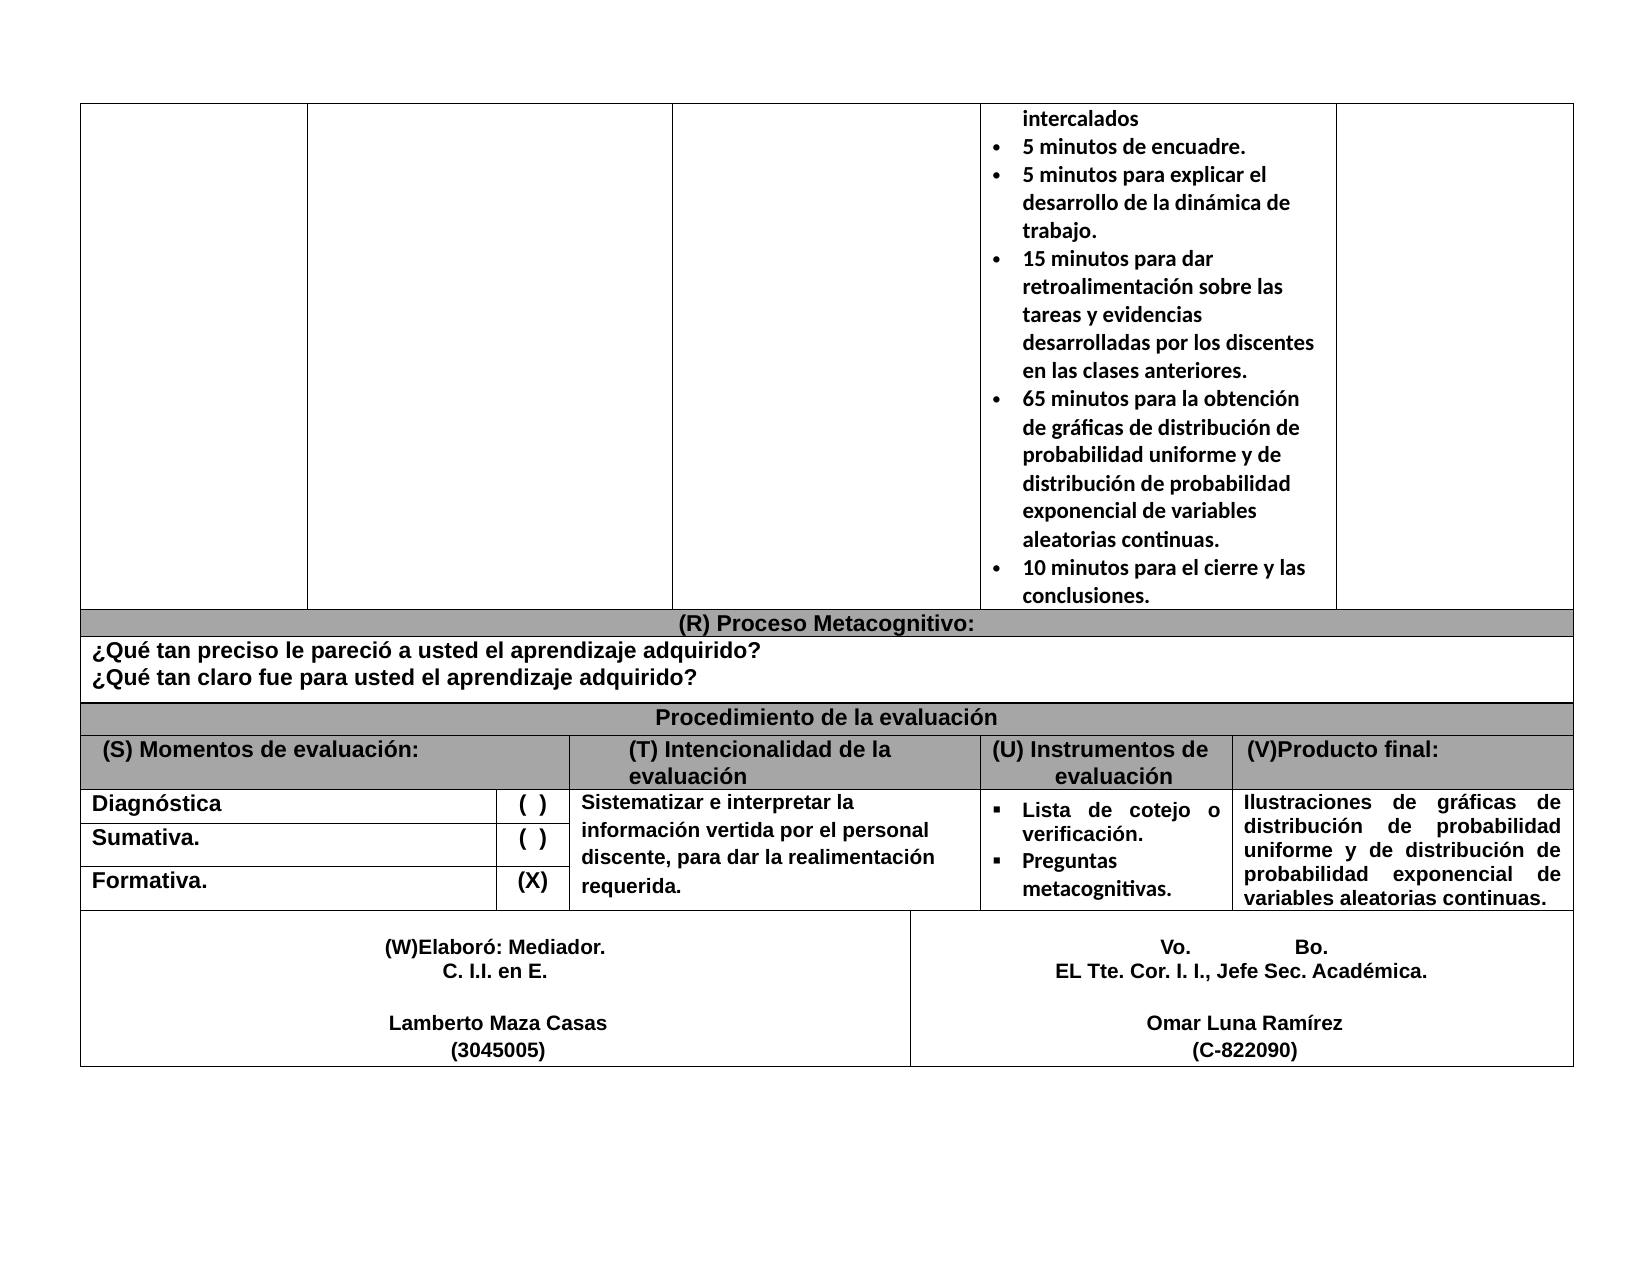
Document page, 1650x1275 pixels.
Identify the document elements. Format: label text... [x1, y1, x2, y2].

table_cell (R) Proceso Metacognitivo: [81, 610, 1573, 636]
table_cell Sistematizar e interpretar la información vertida por el personal discente, para dar la realimentación requerida. [570, 790, 980, 910]
table_cell Sumativa. [81, 824, 496, 866]
table_cell [1337, 104, 1573, 609]
table_cell [308, 104, 672, 609]
table_cell Ilustraciones de gráficas de distribución de probabilidad uniforme y de distribución de probabilidad exponencial de variables aleatorias continuas. [1233, 790, 1573, 910]
table_cell [81, 104, 307, 609]
table_cell [673, 104, 980, 609]
table_cell Diagnóstica [81, 790, 496, 823]
table_cell (V)Producto final: [1233, 736, 1573, 789]
table_cell (U) Instrumentos de evaluación [981, 736, 1232, 789]
table_cell intercalados 5 minutos de encuadre. 5 minutos para explicar el desarrollo de la dinámica de trabajo. 15 minutos para dar retroalimentación sobre las tareas y evidencias desarrolladas por los discentes en las clases anteriores. 65 minutos para la obtención de gráficas de distribución de probabilidad uniforme y de distribución de probabilidad exponencial de variables aleatorias continuas. 10 minutos para el cierre y las conclusiones. [981, 104, 1336, 609]
table_cell (X) [497, 867, 569, 910]
table_cell Procedimiento de la evaluación [81, 704, 1573, 735]
table_cell (S) Momentos de evaluación: [81, 736, 569, 789]
table_cell (T) Intencionalidad de la evaluación [570, 736, 980, 789]
table_cell ( ) [497, 790, 569, 823]
table_cell ¿Qué tan preciso le pareció a usted el aprendizaje adquirido? ¿Qué tan claro fue para usted el aprendizaje adquirido? [81, 637, 1573, 702]
table_cell ( ) [497, 824, 569, 866]
table_cell (W)Elaboró: Mediador. C. I.I. en E. Lamberto Maza Casas (3045005) [81, 911, 910, 1066]
table_cell Lista de cotejo o verificación. Preguntas metacognitivas. [981, 790, 1232, 910]
table_cell Formativa. [81, 867, 496, 910]
table_cell Vo. Bo. EL Tte. Cor. I. I., Jefe Sec. Académica. Omar Luna Ramírez (C-822090) [911, 911, 1573, 1066]
